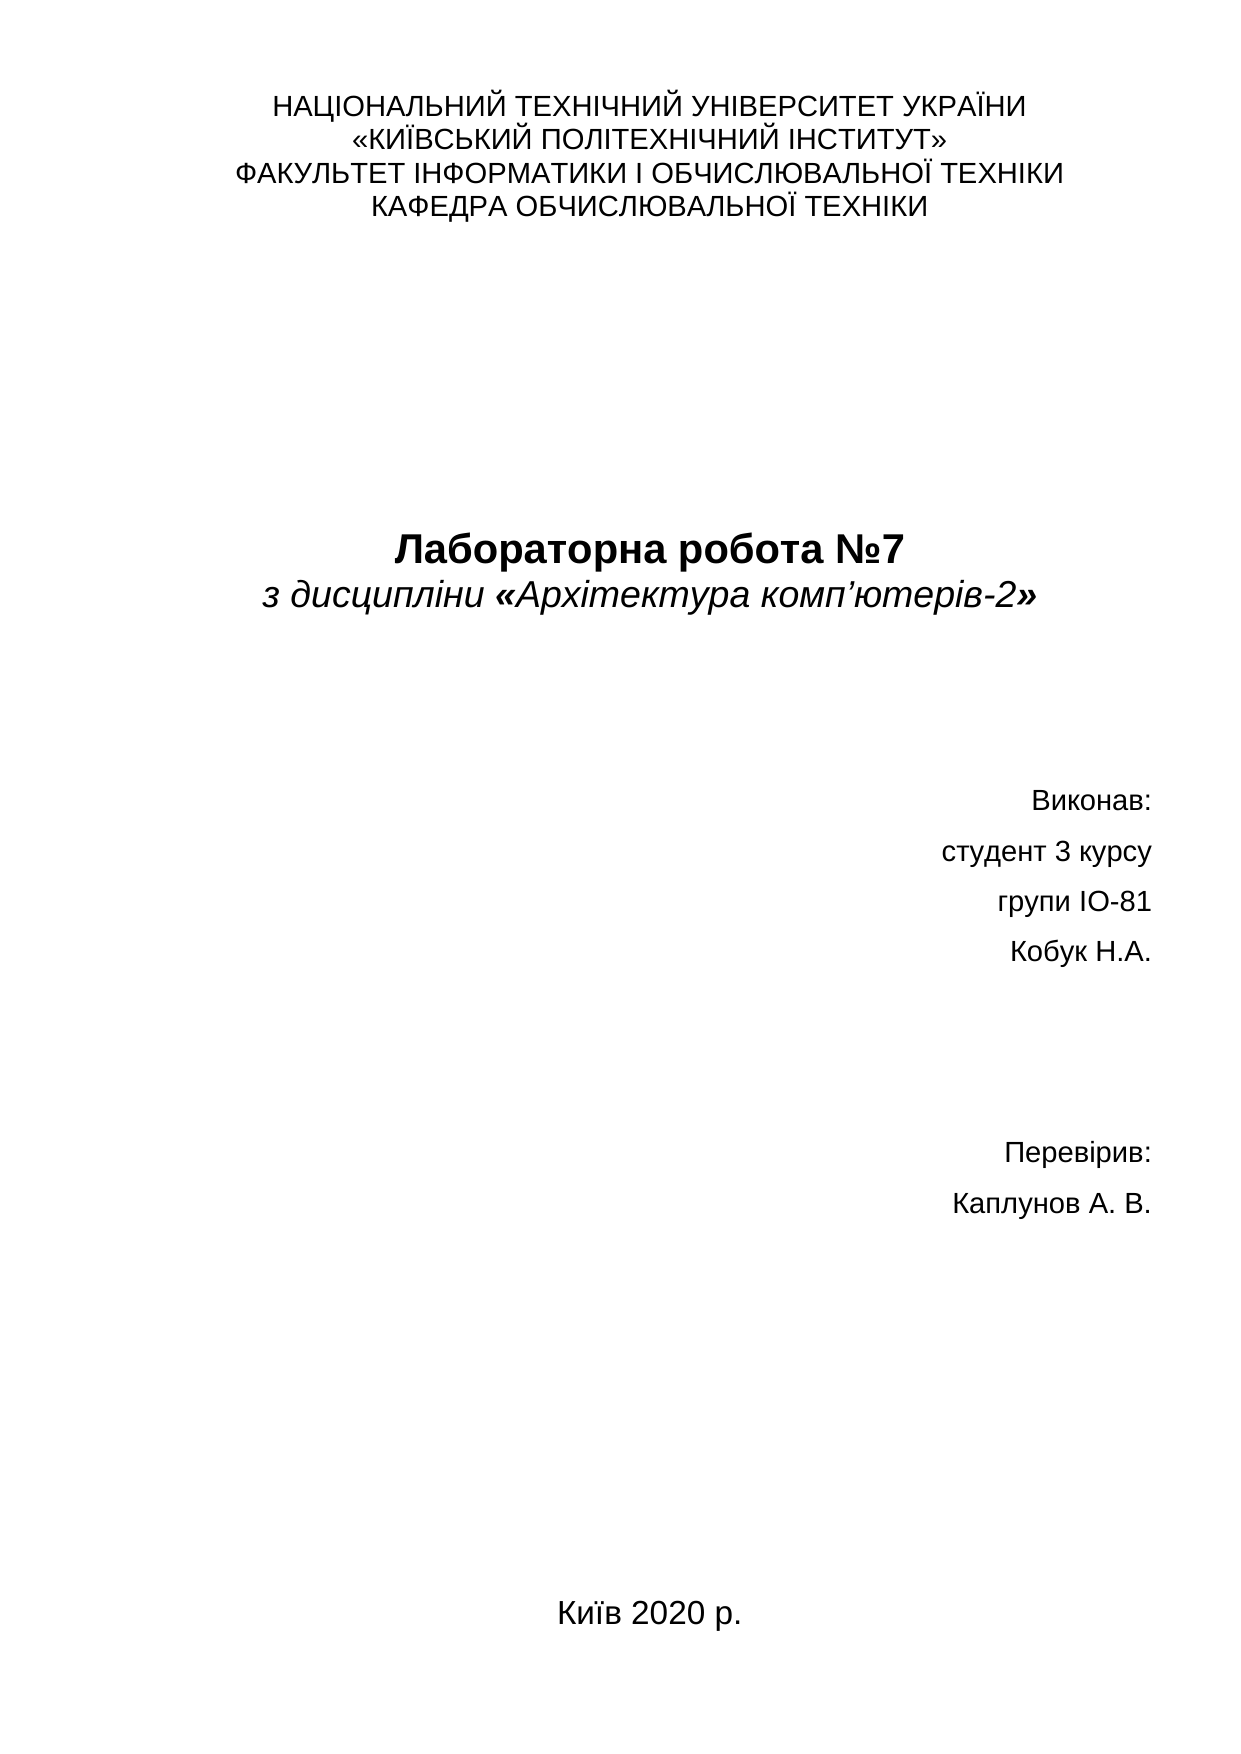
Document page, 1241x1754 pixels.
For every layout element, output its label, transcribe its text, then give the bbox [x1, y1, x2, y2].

text Кобук Н.А. [148, 934, 1152, 968]
text ФАКУЛЬТЕТ ІНФОРМАТИКИ І ОБЧИСЛЮВАЛЬНОЇ ТЕХНІКИ [148, 156, 1152, 189]
text Лабораторна робота №7 [148, 524, 1152, 572]
text Каплунов А. В. [148, 1186, 1152, 1219]
text групи ІО-81 [148, 884, 1152, 917]
text Київ 2020 р. [148, 1593, 1152, 1632]
text «КИЇВСЬКИЙ ПОЛІТЕХНІЧНИЙ ІНСТИТУТ» [148, 122, 1152, 156]
text Виконав: [148, 783, 1152, 817]
text Перевірив: [148, 1136, 1152, 1169]
text НАЦІОНАЛЬНИЙ ТЕХНІЧНИЙ УНІВЕРСИТЕТ УКРАЇНИ [148, 88, 1152, 122]
text студент 3 курсу [148, 834, 1152, 867]
text з дисципліни «Архітектура комп’ютерів-2» [148, 572, 1152, 616]
text КАФЕДРА ОБЧИСЛЮВАЛЬНОЇ ТЕХНІКИ [148, 189, 1152, 223]
